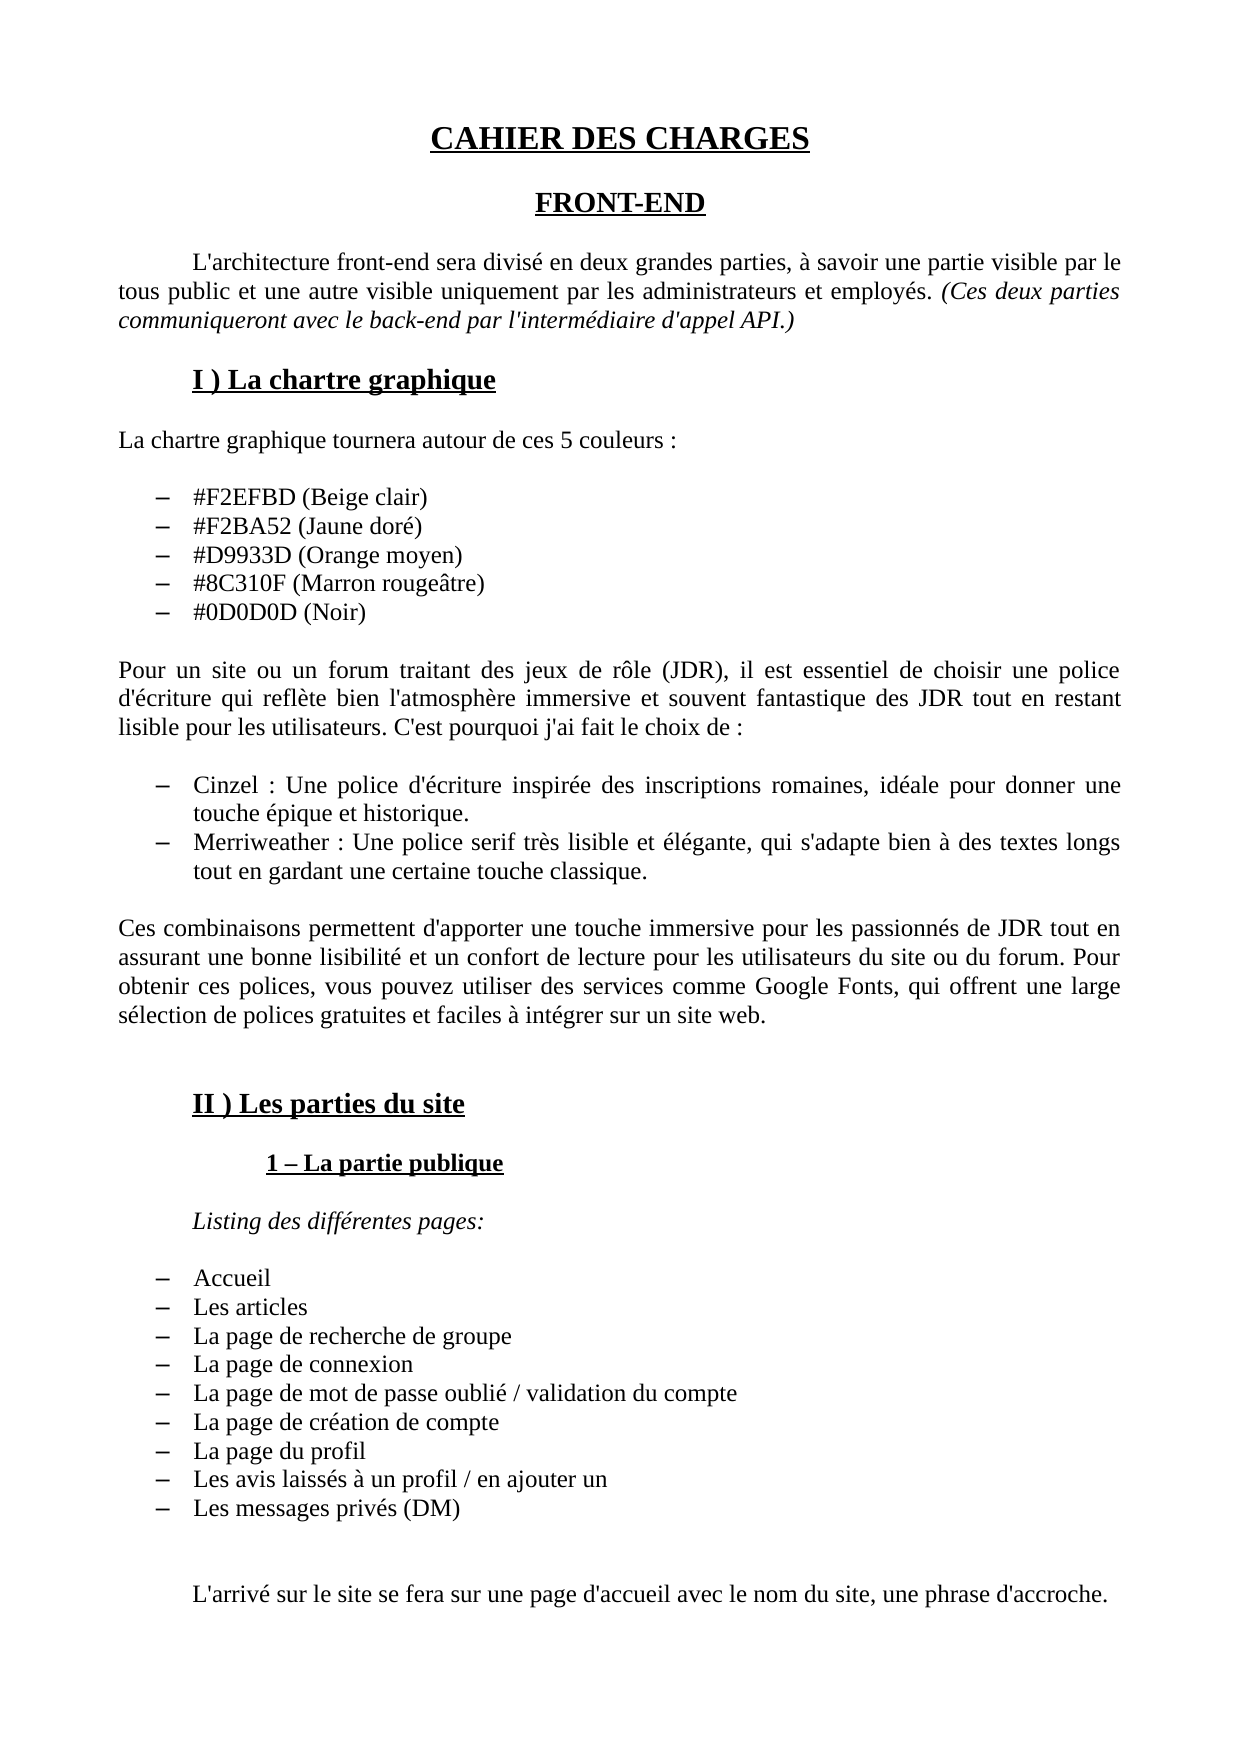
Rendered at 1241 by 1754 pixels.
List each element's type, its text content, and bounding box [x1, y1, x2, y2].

text L'architecture front-end sera divisé en deux grandes parties, à savoir une partie visible par le tous public et une autre visible uniquement par les administrateurs et employés. (Ces deux parties communiqueront avec le back-end par l'intermédiaire d'appel API.) [118, 247, 1122, 334]
list Les avis laissés à un profil / en ajouter un [156, 1464, 1122, 1493]
list La page de recherche de groupe [156, 1321, 1122, 1349]
list Les articles [156, 1292, 1122, 1321]
list Merriweather : Une police serif très lisible et élégante, qui s'adapte bien à des textes longs tout en gardant une certaine touche classique. [156, 827, 1122, 885]
list La page de création de compte [156, 1407, 1122, 1436]
text L'arrivé sur le site se fera sur une page d'accueil avec le nom du site, une phrase d'accroche. [118, 1579, 1122, 1608]
list Accueil [156, 1263, 1122, 1292]
text 1 – La partie publique [118, 1148, 1122, 1177]
list #0D0D0D (Noir) [156, 597, 1122, 626]
text Pour un site ou un forum traitant des jeux de rôle (JDR), il est essentiel de choisir une police d'écriture qui reflète bien l'atmosphère immersive et souvent fantastique des JDR tout en restant lisible pour les utilisateurs. C'est pourquoi j'ai fait le choix de : [118, 655, 1122, 741]
text FRONT-END [118, 185, 1122, 219]
list La page de mot de passe oublié / validation du compte [156, 1378, 1122, 1407]
text Ces combinaisons permettent d'apporter une touche immersive pour les passionnés de JDR tout en assurant une bonne lisibilité et un confort de lecture pour les utilisateurs du site ou du forum. Pour obtenir ces polices, vous pouvez utiliser des services comme Google Fonts, qui offrent une large sélection de polices gratuites et faciles à intégrer sur un site web. [118, 913, 1122, 1028]
list La page de connexion [156, 1349, 1122, 1378]
text II ) Les parties du site [118, 1086, 1122, 1119]
list #F2EFBD (Beige clair) [156, 482, 1122, 511]
text La chartre graphique tournera autour de ces 5 couleurs : [118, 425, 1122, 453]
text CAHIER DES CHARGES [118, 118, 1122, 156]
text Listing des différentes pages: [118, 1206, 1122, 1234]
list Cinzel : Une police d'écriture inspirée des inscriptions romaines, idéale pour donner une touche épique et historique. [156, 770, 1122, 827]
list Les messages privés (DM) [156, 1493, 1122, 1522]
list #8C310F (Marron rougeâtre) [156, 568, 1122, 597]
list #F2BA52 (Jaune doré) [156, 511, 1122, 540]
list #D9933D (Orange moyen) [156, 540, 1122, 568]
text I ) La chartre graphique [118, 362, 1122, 396]
list La page du profil [156, 1436, 1122, 1464]
